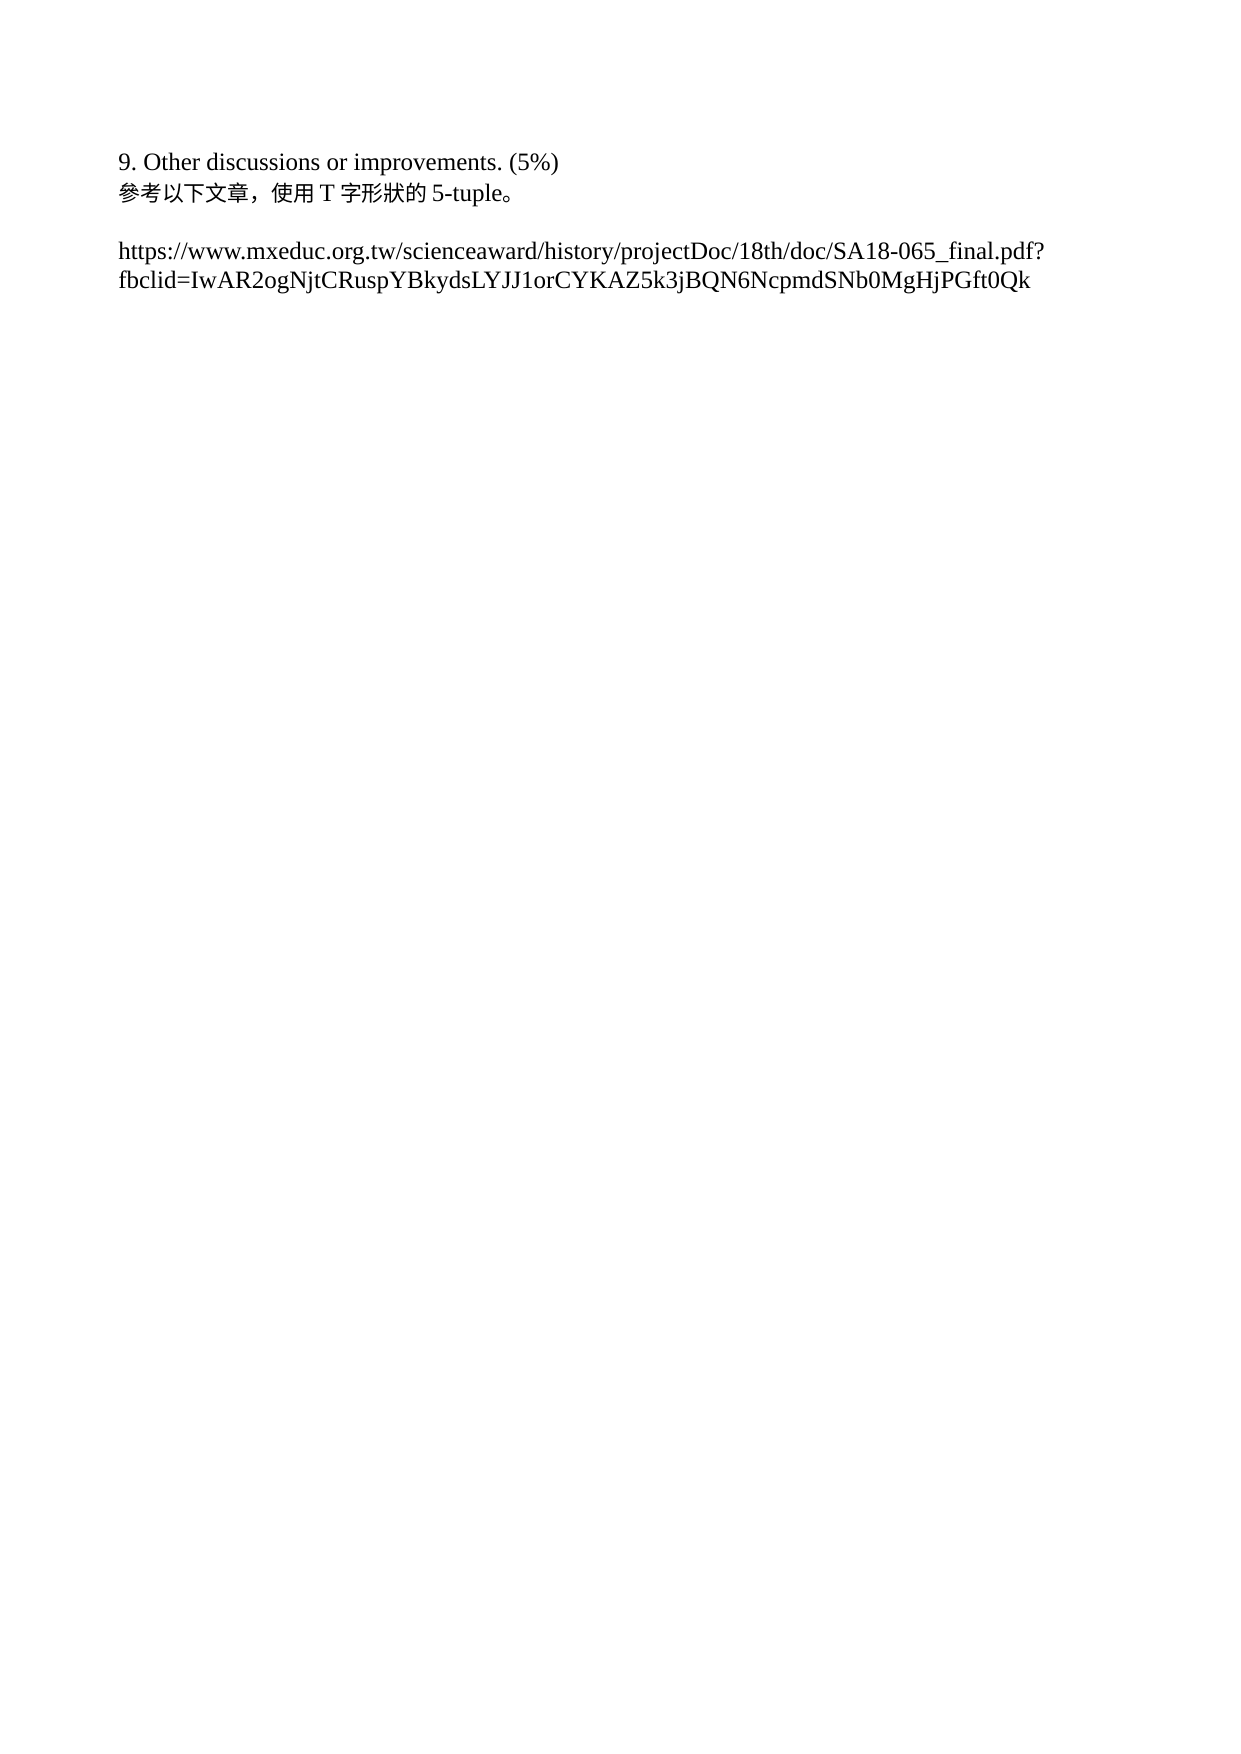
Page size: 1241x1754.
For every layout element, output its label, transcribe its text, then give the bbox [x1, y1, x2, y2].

text https://www.mxeduc.org.tw/scienceaward/history/projectDoc/18th/doc/SA18-065_final.pdf?fbclid=IwAR2ogNjtCRuspYBkydsLYJJ1orCYKAZ5k3jBQN6NcpmdSNb0MgHjPGft0Qk [118, 236, 1122, 293]
text 9. Other discussions or improvements. (5%) [118, 147, 1122, 176]
text 參考以下文章，使用T字形狀的5-tuple。 [118, 176, 1122, 207]
